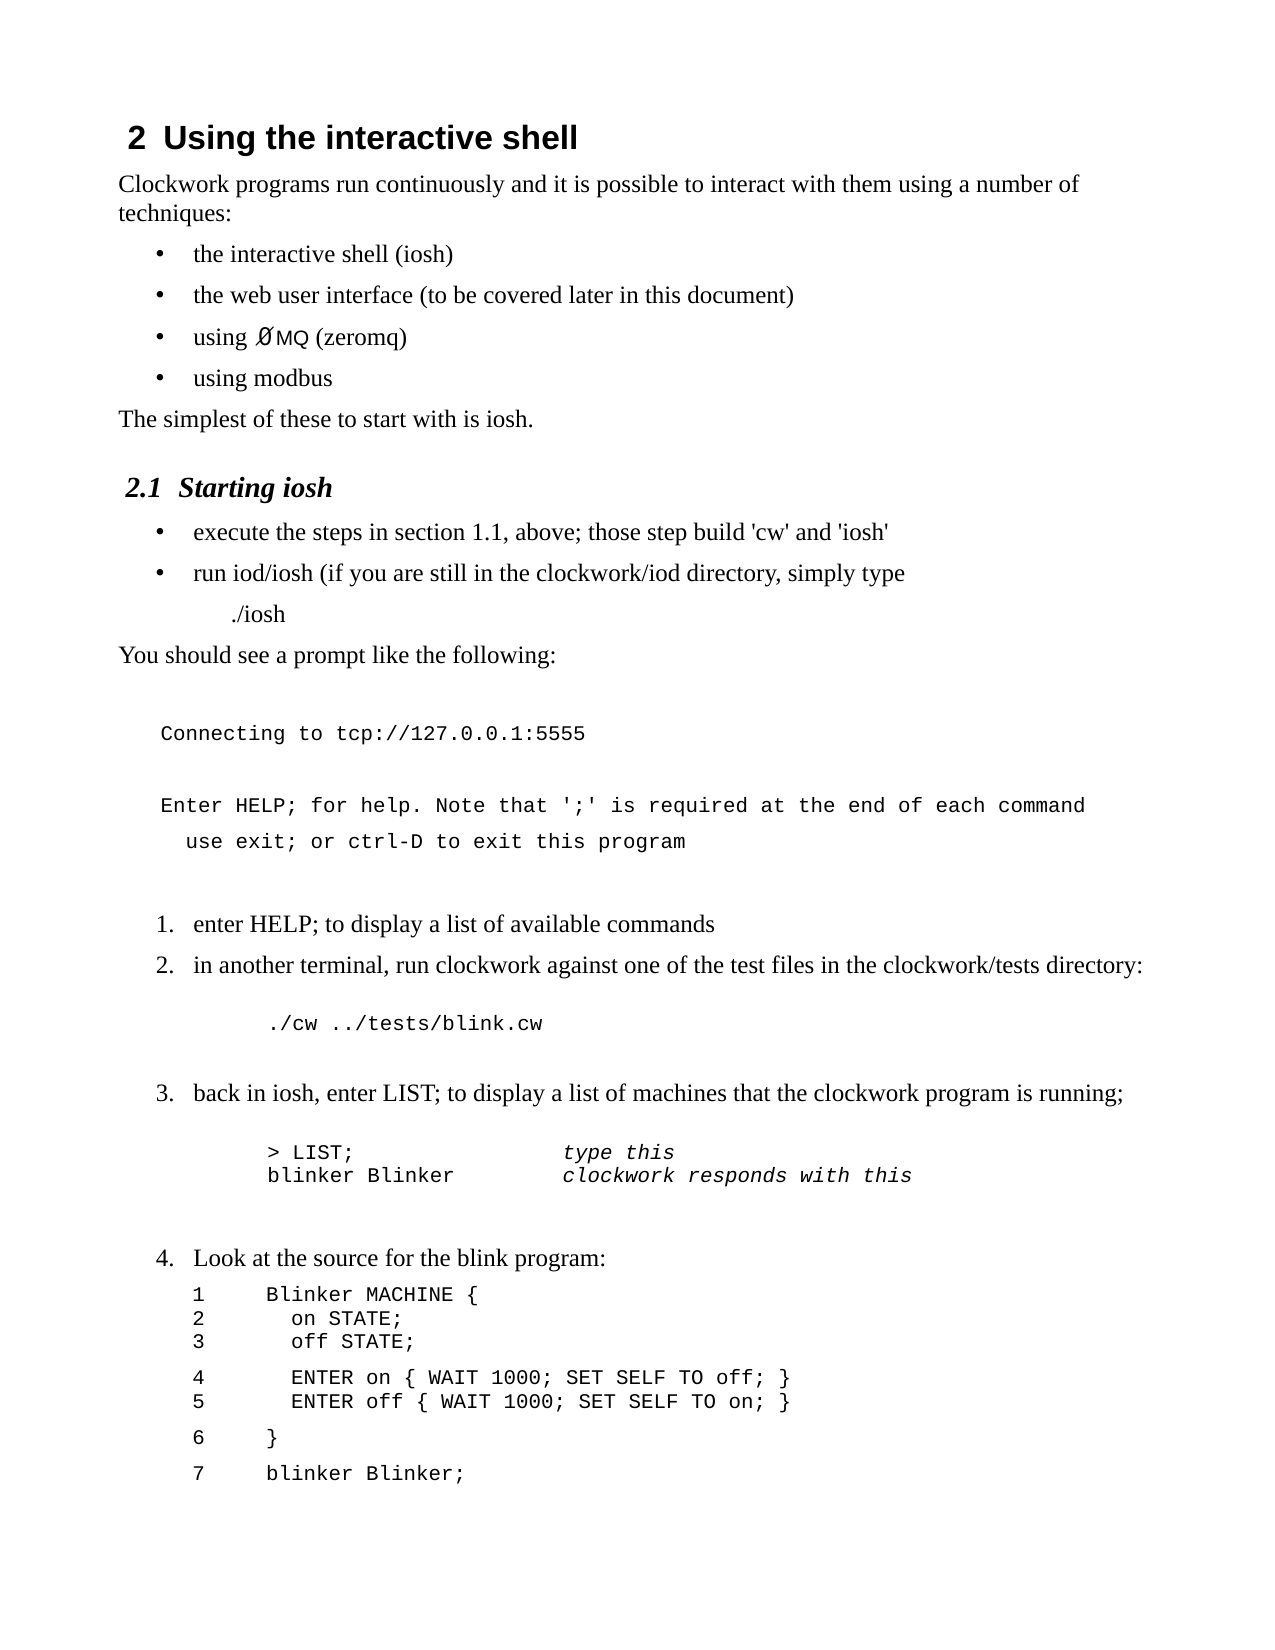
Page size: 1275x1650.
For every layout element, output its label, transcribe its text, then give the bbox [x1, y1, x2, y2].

list execute the steps in section 1.1, above; those step build 'cw' and 'iosh' [156, 517, 1157, 545]
list Look at the source for the blink program: [156, 1243, 1157, 1271]
text You should see a prompt like the following: [118, 640, 1157, 669]
list using ∅MQ (zeromq) [156, 322, 1157, 351]
text use exit; or ctrl-D to exit this program [160, 831, 1157, 855]
list the interactive shell (iosh) [156, 239, 1157, 268]
list the web user interface (to be covered later in this document) [156, 281, 1157, 309]
list back in iosh, enter LIST; to display a list of machines that the clockwork program is running; > LIST; type this blinker Blinker clockwork responds with this [156, 1078, 1157, 1189]
text 7 blinker Blinker; [118, 1463, 1157, 1487]
text The simplest of these to start with is iosh. [118, 404, 1157, 433]
subtitle Starting iosh [118, 471, 1157, 504]
text 4 ENTER on { WAIT 1000; SET SELF TO off; } 5 ENTER off { WAIT 1000; SET SELF TO on; } [118, 1367, 1157, 1415]
list enter HELP; to display a list of available commands [156, 909, 1157, 937]
subtitle Using the interactive shell [118, 118, 1157, 157]
list using modbus [156, 363, 1157, 392]
list run iod/iosh (if you are still in the clockwork/iod directory, simply type [156, 558, 1157, 587]
list ./iosh [193, 599, 1157, 628]
text Connecting to tcp://127.0.0.1:5555 [160, 723, 1157, 746]
text 6 } [118, 1427, 1157, 1451]
list in another terminal, run clockwork against one of the test files in the clockwork/tests directory: ./cw ../tests/blink.cw [156, 950, 1157, 1066]
text Clockwork programs run continuously and it is possible to interact with them using a number of techniques: [118, 169, 1157, 227]
text Enter HELP; for help. Note that ';' is required at the end of each command [160, 795, 1157, 819]
text 1 Blinker MACHINE { 2 on STATE; 3 off STATE; [118, 1284, 1157, 1355]
